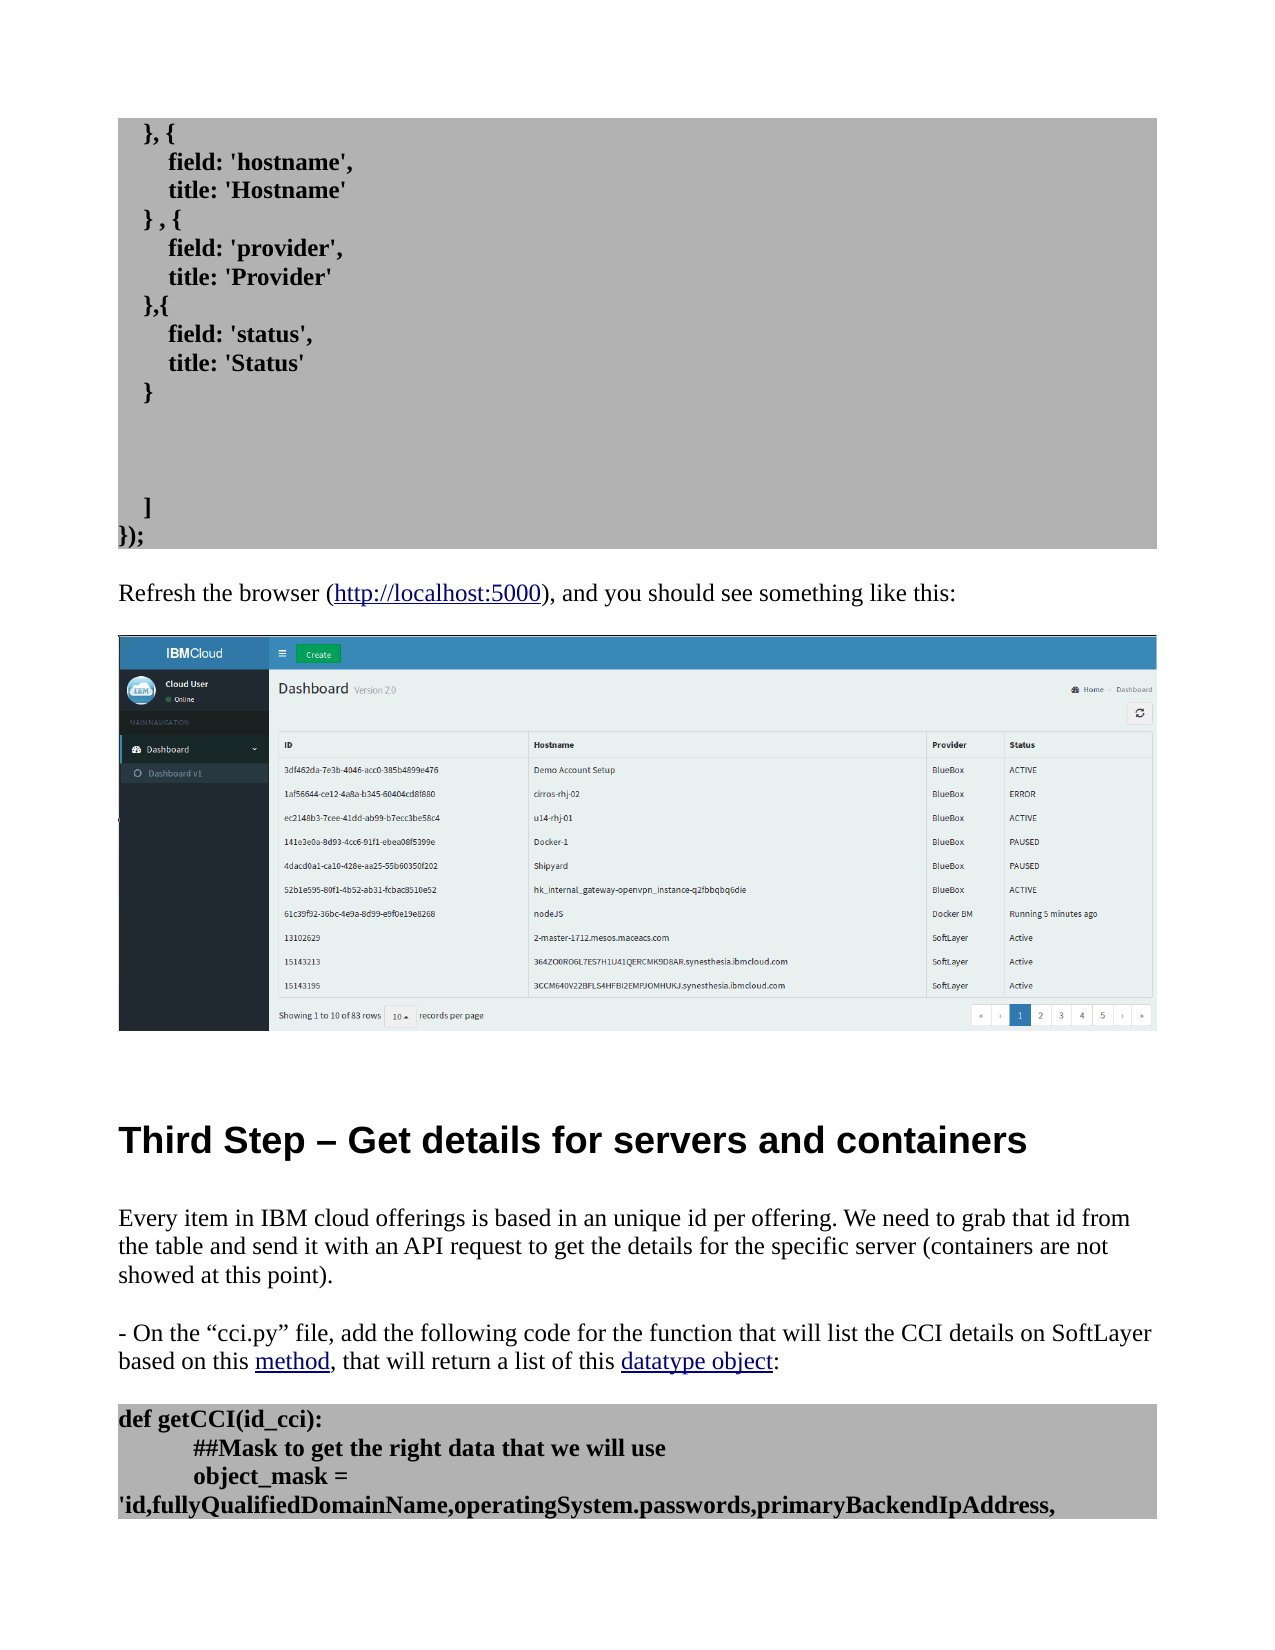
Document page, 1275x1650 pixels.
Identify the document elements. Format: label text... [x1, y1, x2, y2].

text title: 'Hostname' [118, 176, 1157, 204]
text - On the “cci.py” file, add the following code for the function that will list the CCI details on SoftLayer based on this method, that will return a list of this datatype object: [118, 1318, 1157, 1375]
text Refresh the browser (http://localhost:5000), and you should see something like this: [118, 578, 1157, 607]
text }); [118, 521, 1157, 549]
text ] [118, 492, 1157, 521]
text } [118, 377, 1157, 406]
text }, { [118, 118, 1157, 147]
text field: 'provider', [118, 233, 1157, 262]
text },{ [118, 291, 1157, 319]
text title: 'Provider' [118, 262, 1157, 291]
subtitle Third Step – Get details for servers and containers [118, 1118, 1157, 1161]
picture [118, 635, 1157, 1031]
text title: 'Status' [118, 348, 1157, 377]
text ##Mask to get the right data that we will use [118, 1433, 1157, 1461]
text Every item in IBM cloud offerings is based in an unique id per offering. We need to grab that id from the table and send it with an API request to get the details for the specific server (containers are not showed at this point). [118, 1203, 1157, 1289]
text def getCCI(id_cci): [118, 1404, 1157, 1433]
text field: 'hostname', [118, 147, 1157, 176]
text } , { [118, 204, 1157, 233]
text field: 'status', [118, 319, 1157, 348]
text object_mask = 'id,fullyQualifiedDomainName,operatingSystem.passwords,primaryBackendIpAddress, [118, 1461, 1157, 1519]
